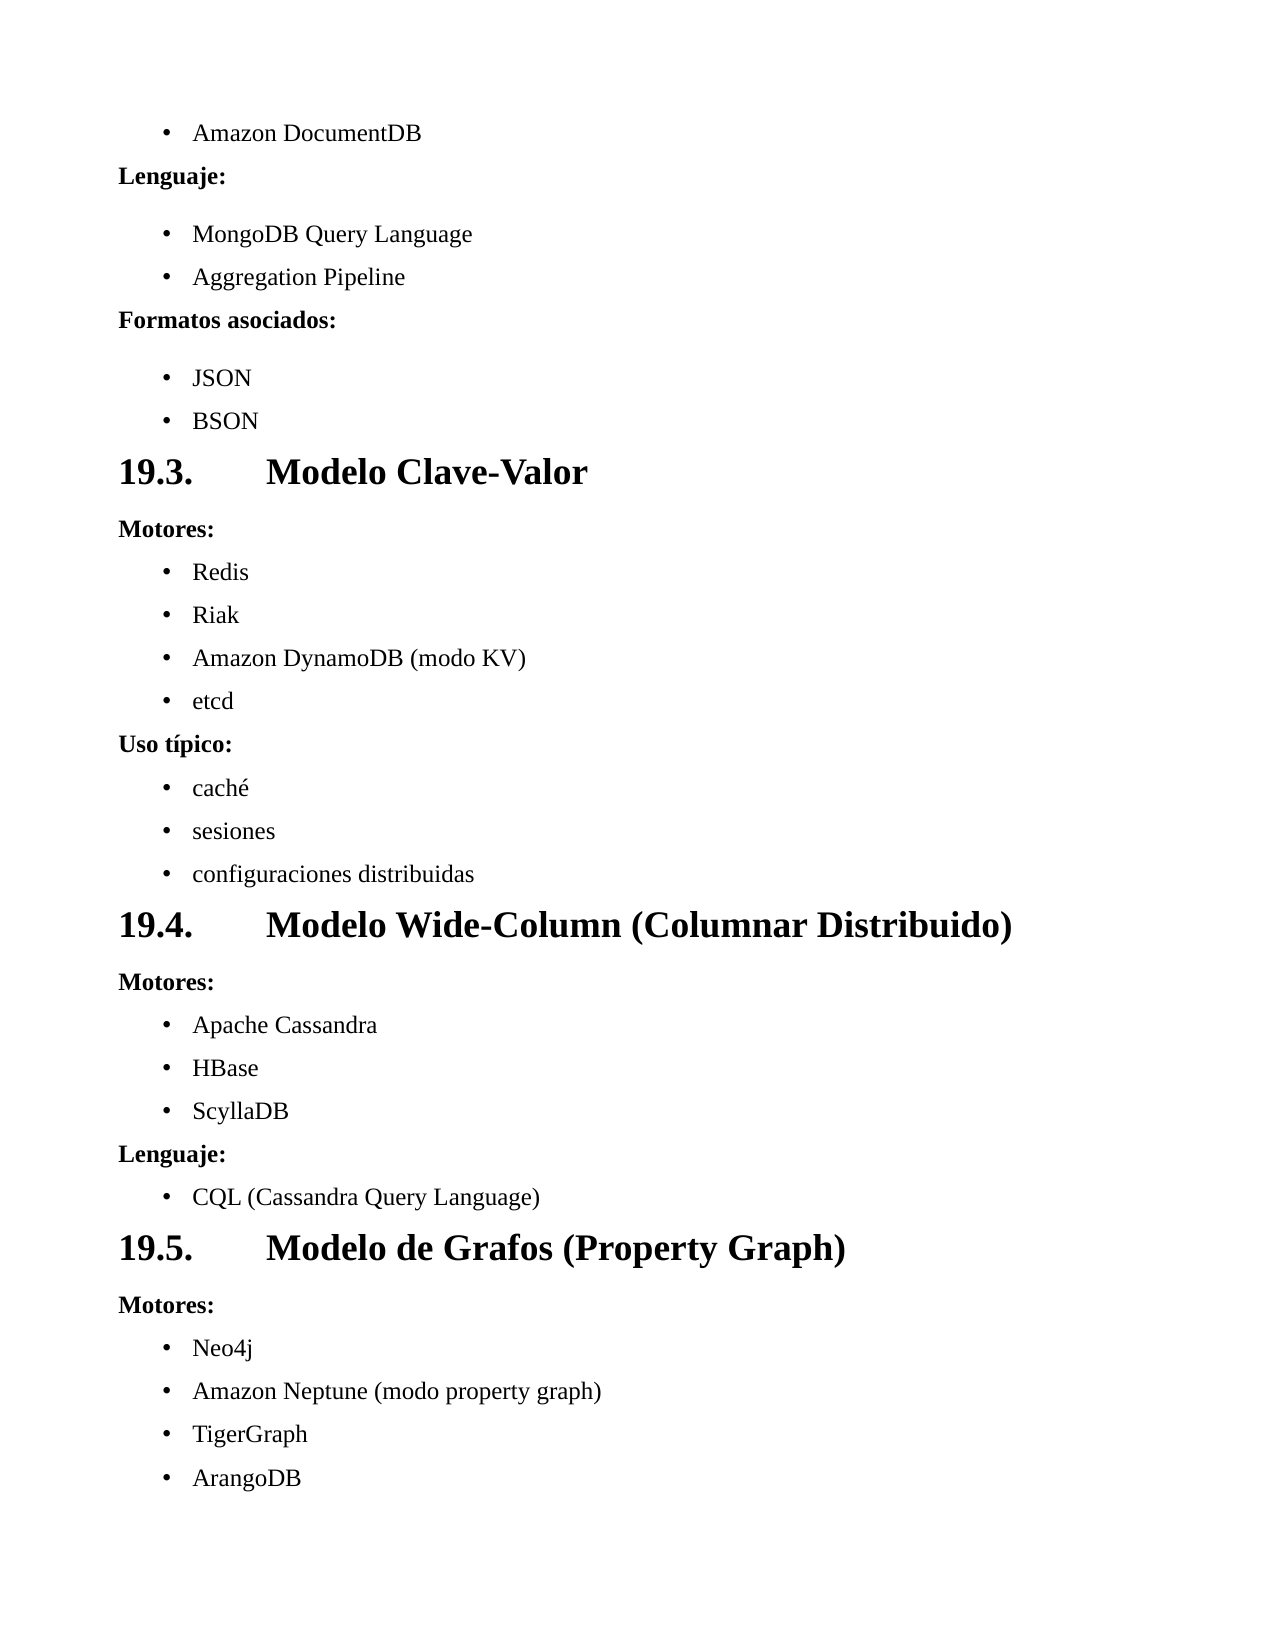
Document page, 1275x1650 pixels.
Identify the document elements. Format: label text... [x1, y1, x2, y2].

list BSON [162, 406, 1157, 435]
list Amazon DynamoDB (modo KV) [162, 643, 1157, 672]
list etcd [162, 686, 1157, 715]
list Amazon Neptune (modo property graph) [162, 1376, 1157, 1405]
list sesiones [162, 816, 1157, 844]
text Uso típico: [118, 729, 1157, 758]
text Lenguaje: [118, 1139, 1157, 1168]
text Motores: [118, 514, 1157, 543]
subtitle Modelo Wide-Column (Columnar Distribuido) [118, 902, 1157, 945]
list ArangoDB [162, 1463, 1157, 1491]
list JSON [162, 363, 1157, 392]
text Motores: [118, 1290, 1157, 1319]
list Neo4j [162, 1333, 1157, 1362]
list MongoDB Query Language [162, 219, 1157, 248]
list caché [162, 773, 1157, 801]
list TigerGraph [162, 1419, 1157, 1448]
list Amazon DocumentDB [162, 118, 1157, 147]
text Formatos asociados: [118, 305, 1157, 334]
list CQL (Cassandra Query Language) [162, 1182, 1157, 1211]
subtitle Modelo de Grafos (Property Graph) [118, 1225, 1157, 1268]
subtitle Modelo Clave-Valor [118, 449, 1157, 492]
list Redis [162, 557, 1157, 586]
text Motores: [118, 967, 1157, 995]
text Lenguaje: [118, 161, 1157, 190]
list Riak [162, 600, 1157, 629]
list Aggregation Pipeline [162, 262, 1157, 291]
list Apache Cassandra [162, 1010, 1157, 1038]
list configuraciones distribuidas [162, 859, 1157, 888]
list ScyllaDB [162, 1096, 1157, 1125]
list HBase [162, 1053, 1157, 1082]
